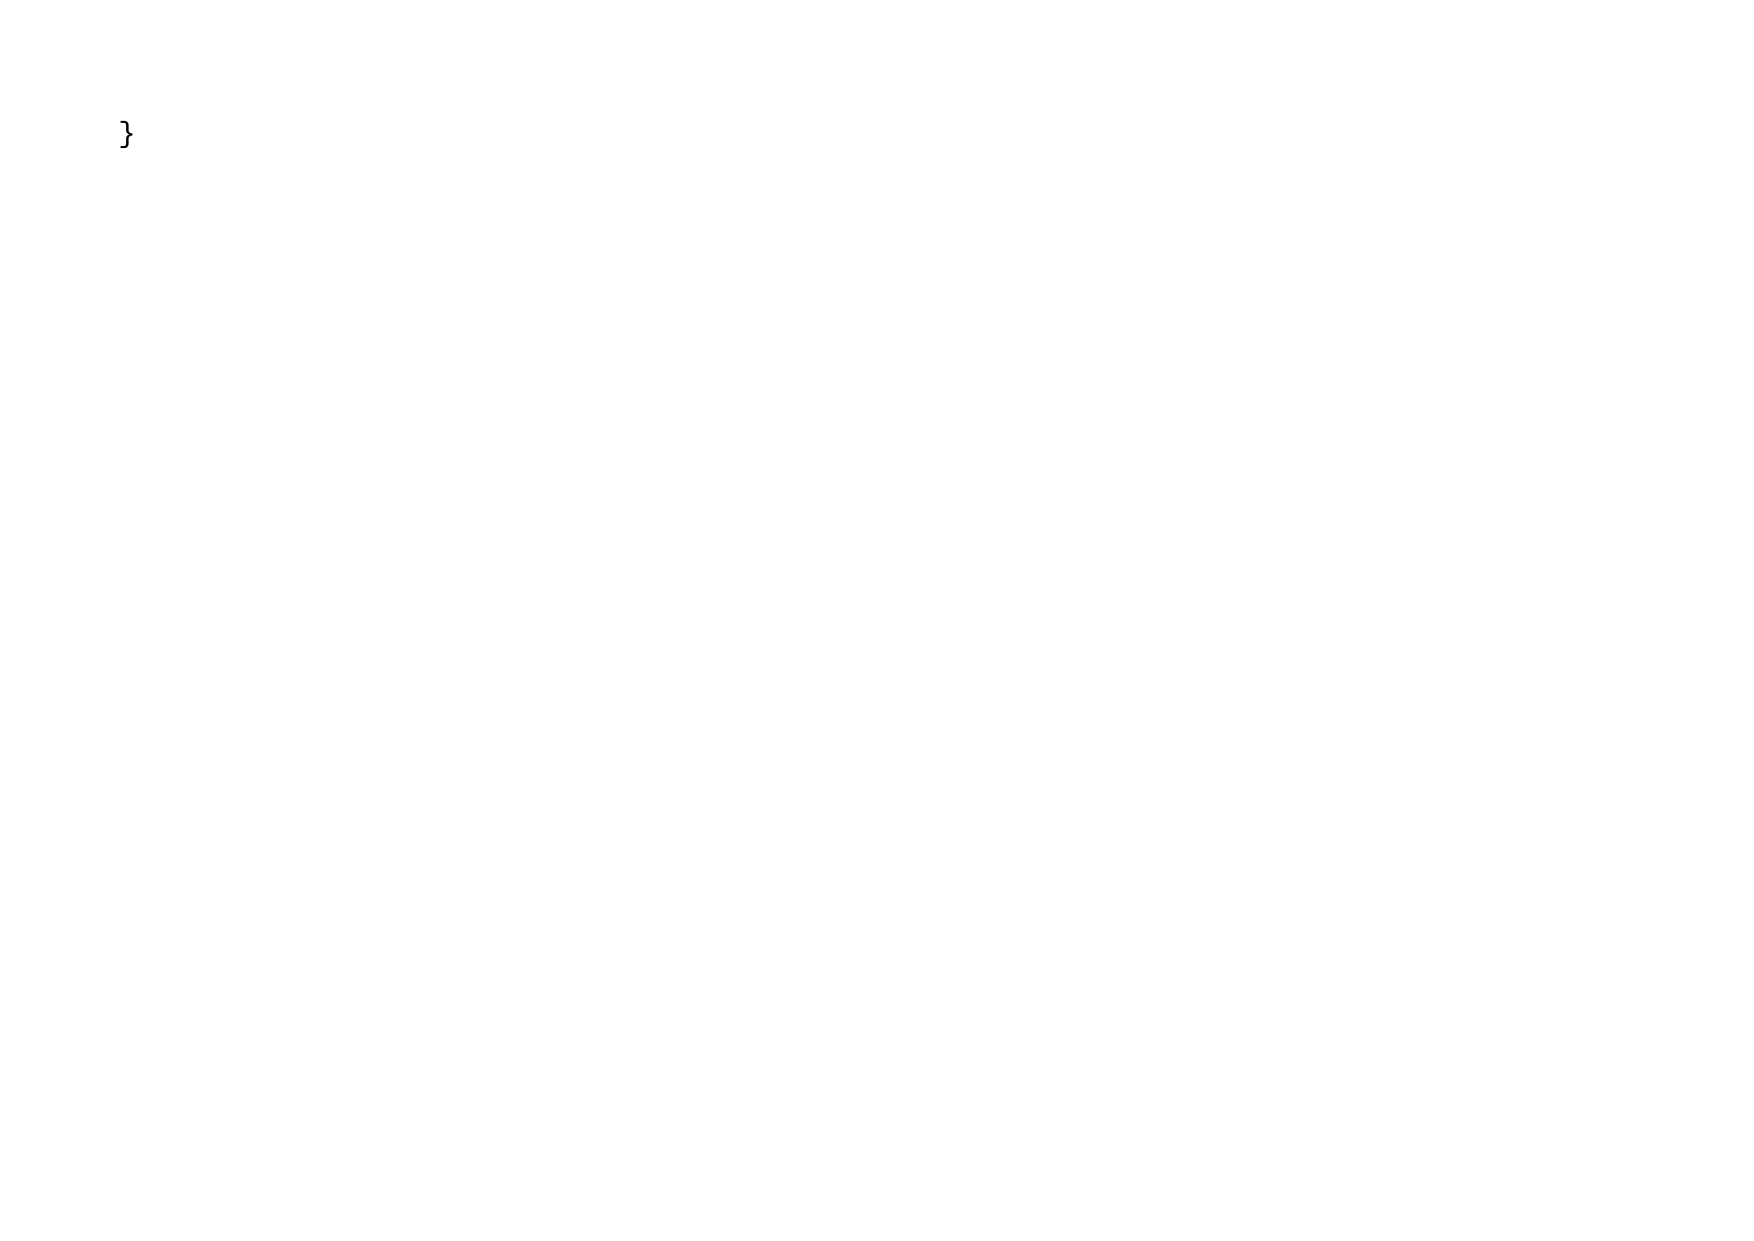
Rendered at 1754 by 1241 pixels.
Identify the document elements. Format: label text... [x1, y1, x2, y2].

text } [118, 118, 1636, 151]
